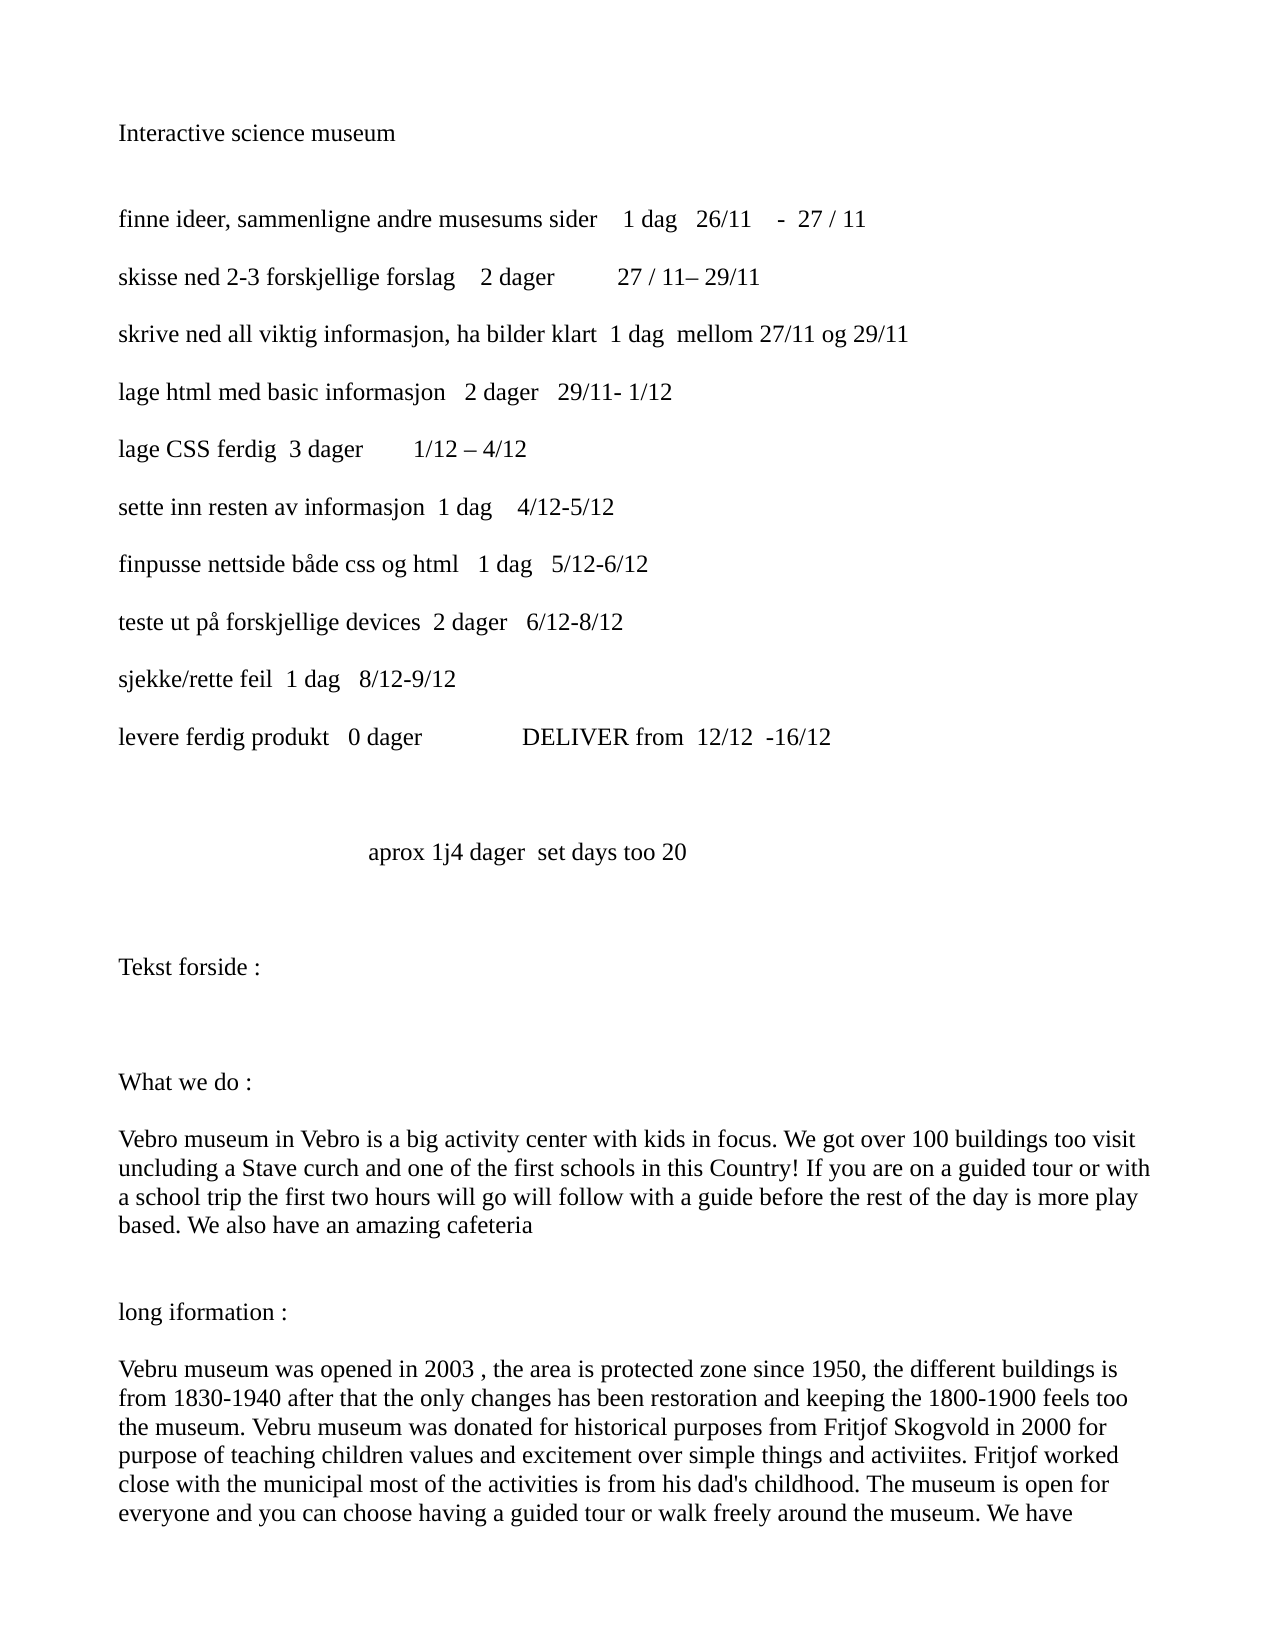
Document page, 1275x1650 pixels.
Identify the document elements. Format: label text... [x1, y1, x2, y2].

text What we do : [118, 1067, 1157, 1096]
text aprox 1j4 dager set days too 20 [118, 837, 1157, 866]
text teste ut på forskjellige devices 2 dager 6/12-8/12 [118, 607, 1157, 636]
text Vebru museum was opened in 2003 , the area is protected zone since 1950, the different buildings is from 1830-1940 after that the only changes has been restoration and keeping the 1800-1900 feels too the museum. Vebru museum was donated for historical purposes from Fritjof Skogvold in 2000 for purpose of teaching children values and excitement over simple things and activiites. Fritjof worked close with the municipal most of the activities is from his dad's childhood. The museum is open for everyone and you can choose having a guided tour or walk freely around the museum. We have [118, 1354, 1157, 1527]
text lage html med basic informasjon 2 dager 29/11- 1/12 [118, 377, 1157, 406]
text Vebro museum in Vebro is a big activity center with kids in focus. We got over 100 buildings too visit uncluding a Stave curch and one of the first schools in this Country! If you are on a guided tour or with a school trip the first two hours will go will follow with a guide before the rest of the day is more play based. We also have an amazing cafeteria [118, 1124, 1157, 1239]
text lage CSS ferdig 3 dager 1/12 – 4/12 [118, 434, 1157, 463]
text Tekst forside : [118, 952, 1157, 981]
text sjekke/rette feil 1 dag 8/12-9/12 [118, 664, 1157, 693]
text skrive ned all viktig informasjon, ha bilder klart 1 dag mellom 27/11 og 29/11 [118, 319, 1157, 348]
text levere ferdig produkt 0 dager DELIVER from 12/12 -16/12 [118, 722, 1157, 751]
text finpusse nettside både css og html 1 dag 5/12-6/12 [118, 549, 1157, 578]
text Interactive science museum [118, 118, 1157, 147]
text sette inn resten av informasjon 1 dag 4/12-5/12 [118, 492, 1157, 521]
text finne ideer, sammenligne andre musesums sider 1 dag 26/11 - 27 / 11 [118, 204, 1157, 233]
text long iformation : [118, 1297, 1157, 1326]
text skisse ned 2-3 forskjellige forslag 2 dager 27 / 11– 29/11 [118, 262, 1157, 291]
